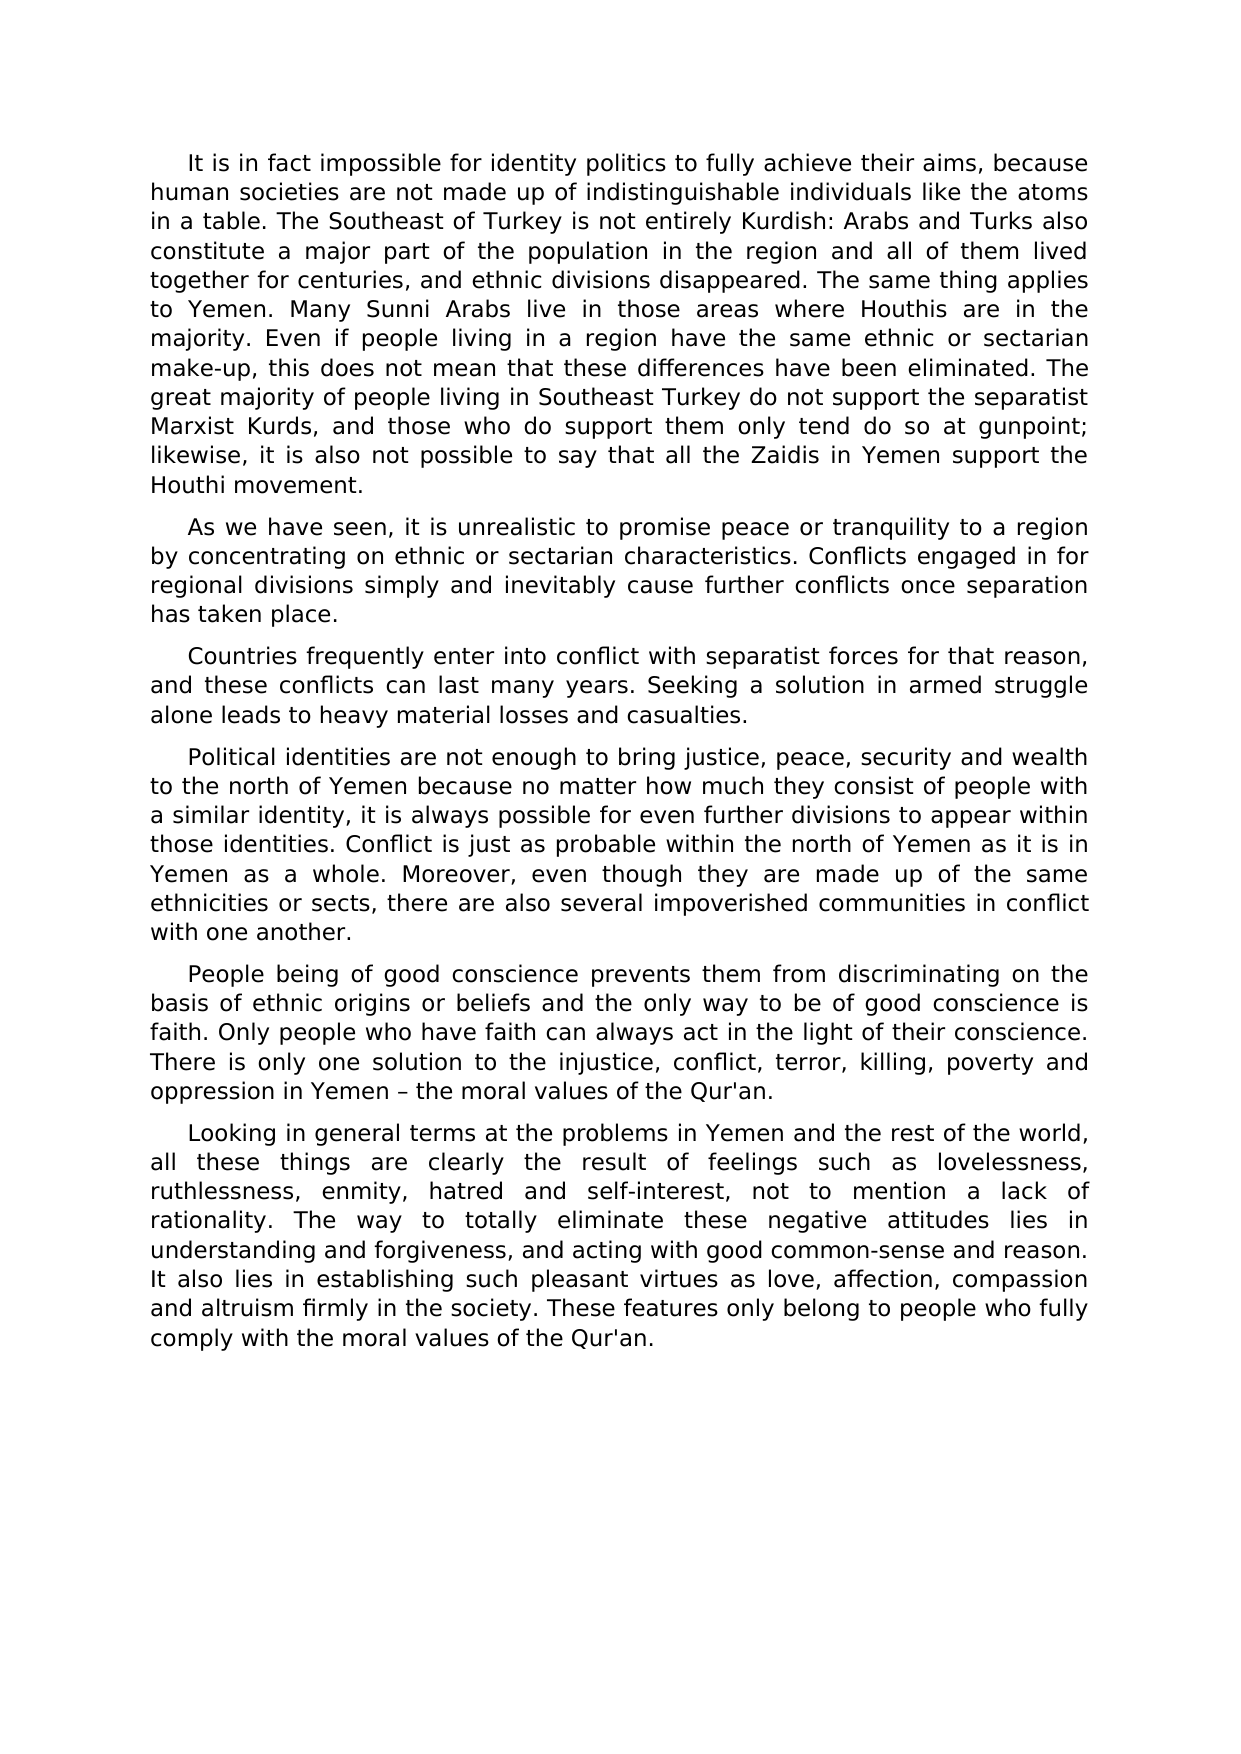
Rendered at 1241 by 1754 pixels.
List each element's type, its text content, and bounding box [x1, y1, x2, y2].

text People being of good conscience prevents them from discriminating on the basis of ethnic origins or beliefs and the only way to be of good conscience is faith. Only people who have faith can always act in the light of their conscience. There is only one solution to the injustice, conflict, terror, killing, poverty and oppression in Yemen – the moral values of the Qur'an. [150, 961, 1090, 1105]
text Political identities are not enough to bring justice, peace, security and wealth to the north of Yemen because no matter how much they consist of people with a similar identity, it is always possible for even further divisions to appear within those identities. Conflict is just as probable within the north of Yemen as it is in Yemen as a whole. Moreover, even though they are made up of the same ethnicities or sects, there are also several impoverished communities in conflict with one another. [150, 744, 1090, 946]
text It is in fact impossible for identity politics to fully achieve their aims, because human societies are not made up of indistinguishable individuals like the atoms in a table. The Southeast of Turkey is not entirely Kurdish: Arabs and Turks also constitute a major part of the population in the region and all of them lived together for centuries, and ethnic divisions disappeared. The same thing applies to Yemen. Many Sunni Arabs live in those areas where Houthis are in the majority. Even if people living in a region have the same ethnic or sectarian make-up, this does not mean that these differences have been eliminated. The great majority of people living in Southeast Turkey do not support the separatist Marxist Kurds, and those who do support them only tend do so at gunpoint; likewise, it is also not possible to say that all the Zaidis in Yemen support the Houthi movement. [150, 150, 1090, 499]
text As we have seen, it is unrealistic to promise peace or tranquility to a region by concentrating on ethnic or sectarian characteristics. Conflicts engaged in for regional divisions simply and inevitably cause further conflicts once separation has taken place. [150, 514, 1090, 628]
text Countries frequently enter into conflict with separatist forces for that reason, and these conflicts can last many years. Seeking a solution in armed struggle alone leads to heavy material losses and casualties. [150, 643, 1090, 728]
text Looking in general terms at the problems in Yemen and the rest of the world, all these things are clearly the result of feelings such as lovelessness, ruthlessness, enmity, hatred and self-interest, not to mention a lack of rationality. The way to totally eliminate these negative attitudes lies in understanding and forgiveness, and acting with good common-sense and reason. It also lies in establishing such pleasant virtues as love, affection, compassion and altruism firmly in the society. These features only belong to people who fully comply with the moral values of the Qur'an. [150, 1120, 1090, 1351]
